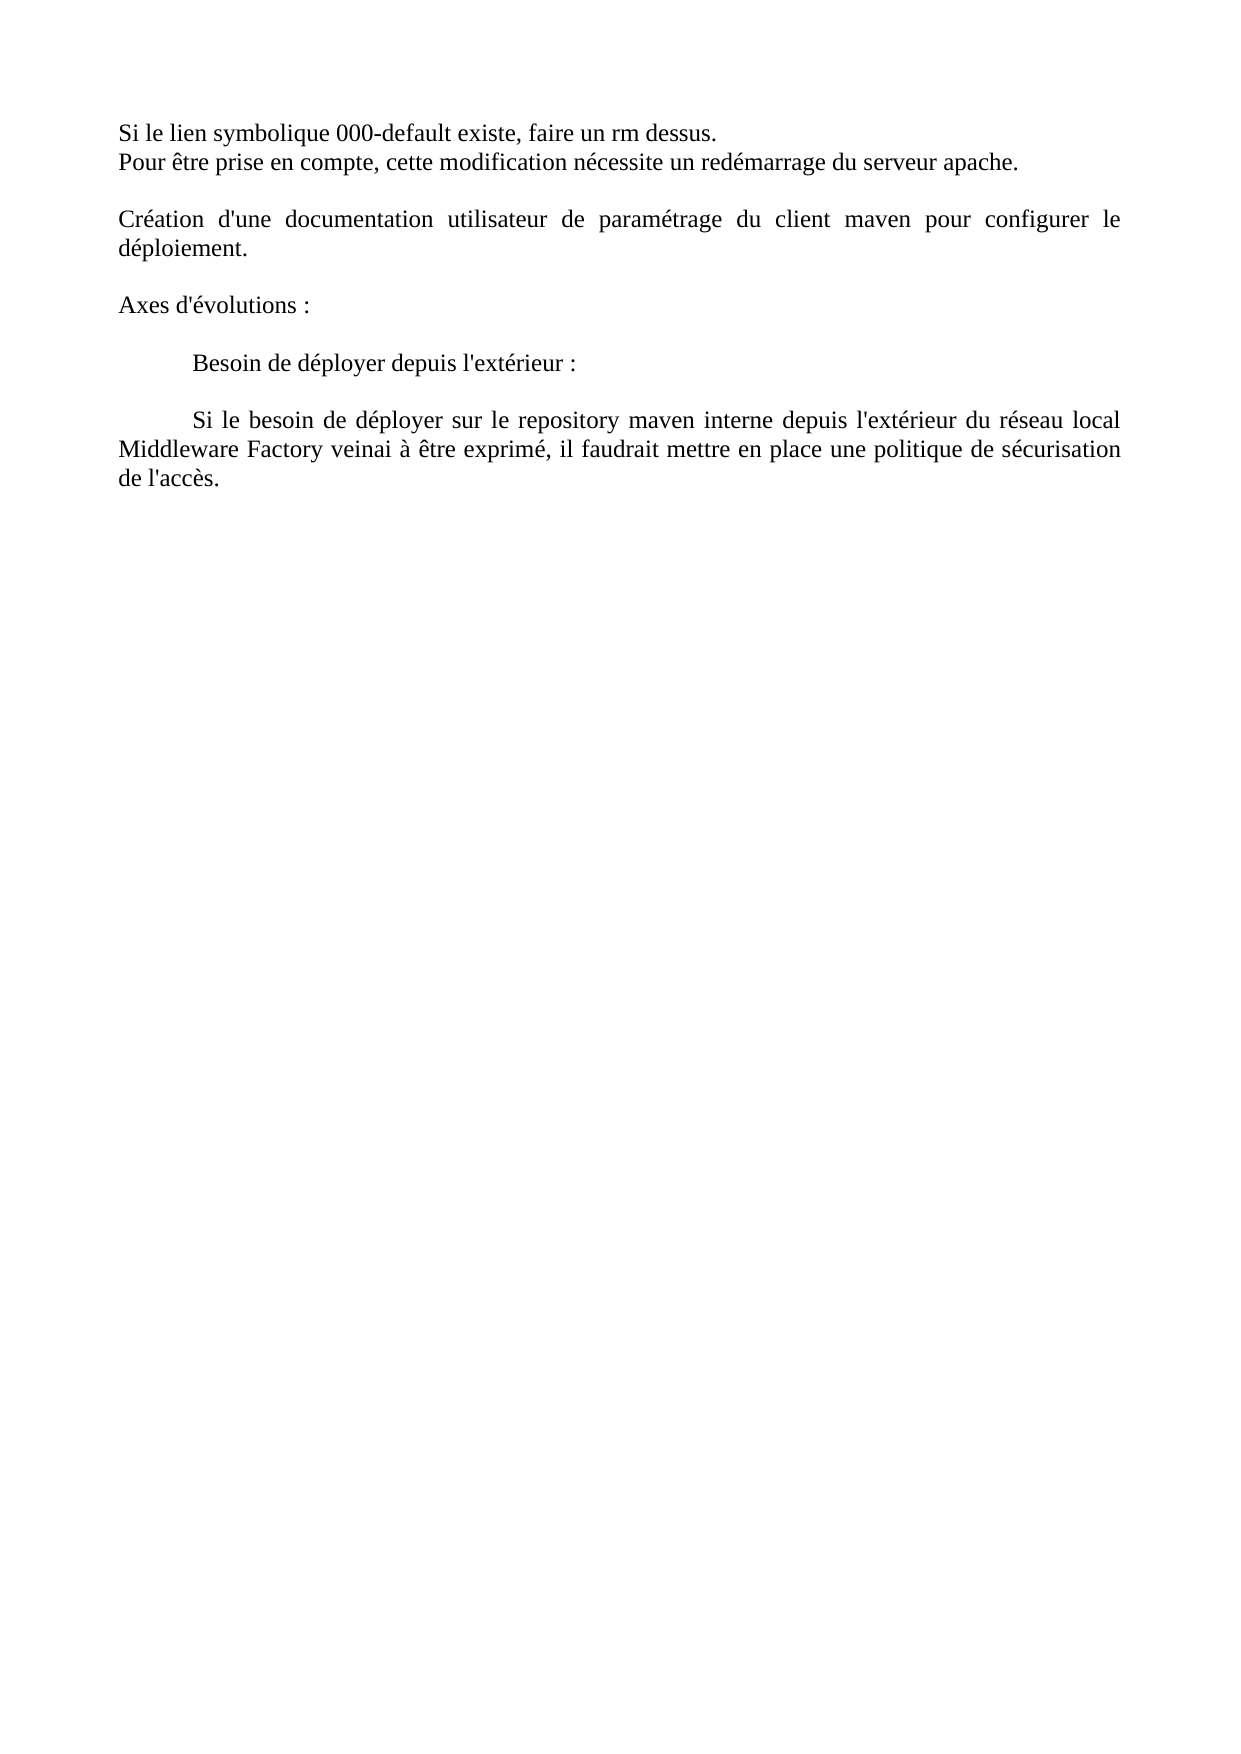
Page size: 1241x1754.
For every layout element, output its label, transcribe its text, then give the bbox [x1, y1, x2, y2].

text Besoin de déployer depuis l'extérieur : [118, 348, 1122, 377]
text Création d'une documentation utilisateur de paramétrage du client maven pour configurer le déploiement. [118, 204, 1122, 262]
text Pour être prise en compte, cette modification nécessite un redémarrage du serveur apache. [118, 147, 1122, 176]
text Si le besoin de déployer sur le repository maven interne depuis l'extérieur du réseau local Middleware Factory veinai à être exprimé, il faudrait mettre en place une politique de sécurisation de l'accès. [118, 406, 1122, 492]
text Si le lien symbolique 000-default existe, faire un rm dessus. [118, 118, 1122, 147]
text Axes d'évolutions : [118, 291, 1122, 319]
